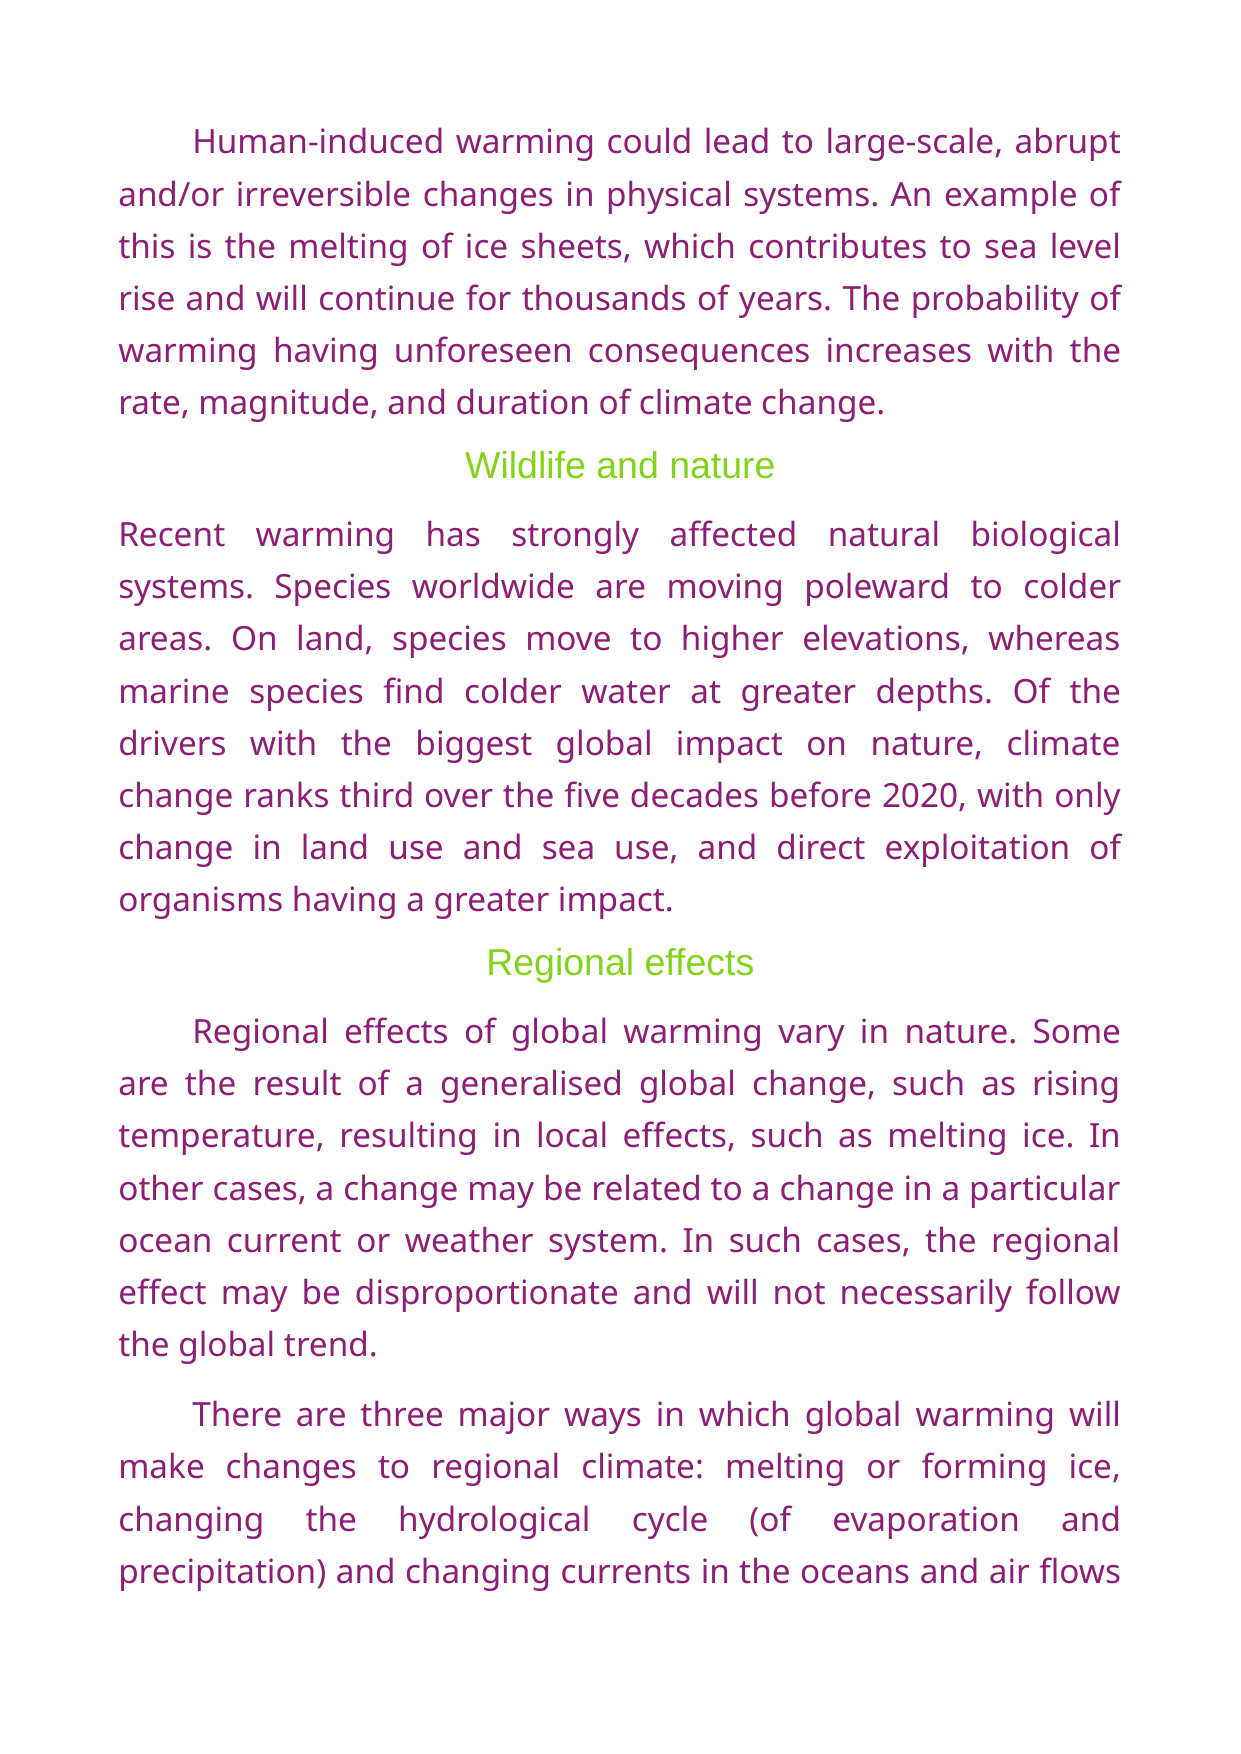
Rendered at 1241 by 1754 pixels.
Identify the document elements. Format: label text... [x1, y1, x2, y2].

text Human-induced warming could lead to large-scale, abrupt and/or irreversible changes in physical systems. An example of this is the melting of ice sheets, which contributes to sea level rise and will continue for thousands of years. The probability of warming having unforeseen consequences increases with the rate, magnitude, and duration of climate change. [118, 118, 1122, 424]
subtitle Regional effects [118, 941, 1122, 984]
subtitle Wildlife and nature [118, 443, 1122, 487]
text There are three major ways in which global warming will make changes to regional climate: melting or forming ice, changing the hydrological cycle (of evaporation and precipitation) and changing currents in the oceans and air flows [118, 1391, 1122, 1593]
text Regional effects of global warming vary in nature. Some are the result of a generalised global change, such as rising temperature, resulting in local effects, such as melting ice. In other cases, a change may be related to a change in a particular ocean current or weather system. In such cases, the regional effect may be disproportionate and will not necessarily follow the global trend. [118, 1008, 1122, 1366]
text Recent warming has strongly affected natural biological systems. Species worldwide are moving poleward to colder areas. On land, species move to higher elevations, whereas marine species find colder water at greater depths. Of the drivers with the biggest global impact on nature, climate change ranks third over the five decades before 2020, with only change in land use and sea use, and direct exploitation of organisms having a greater impact. [118, 511, 1122, 922]
